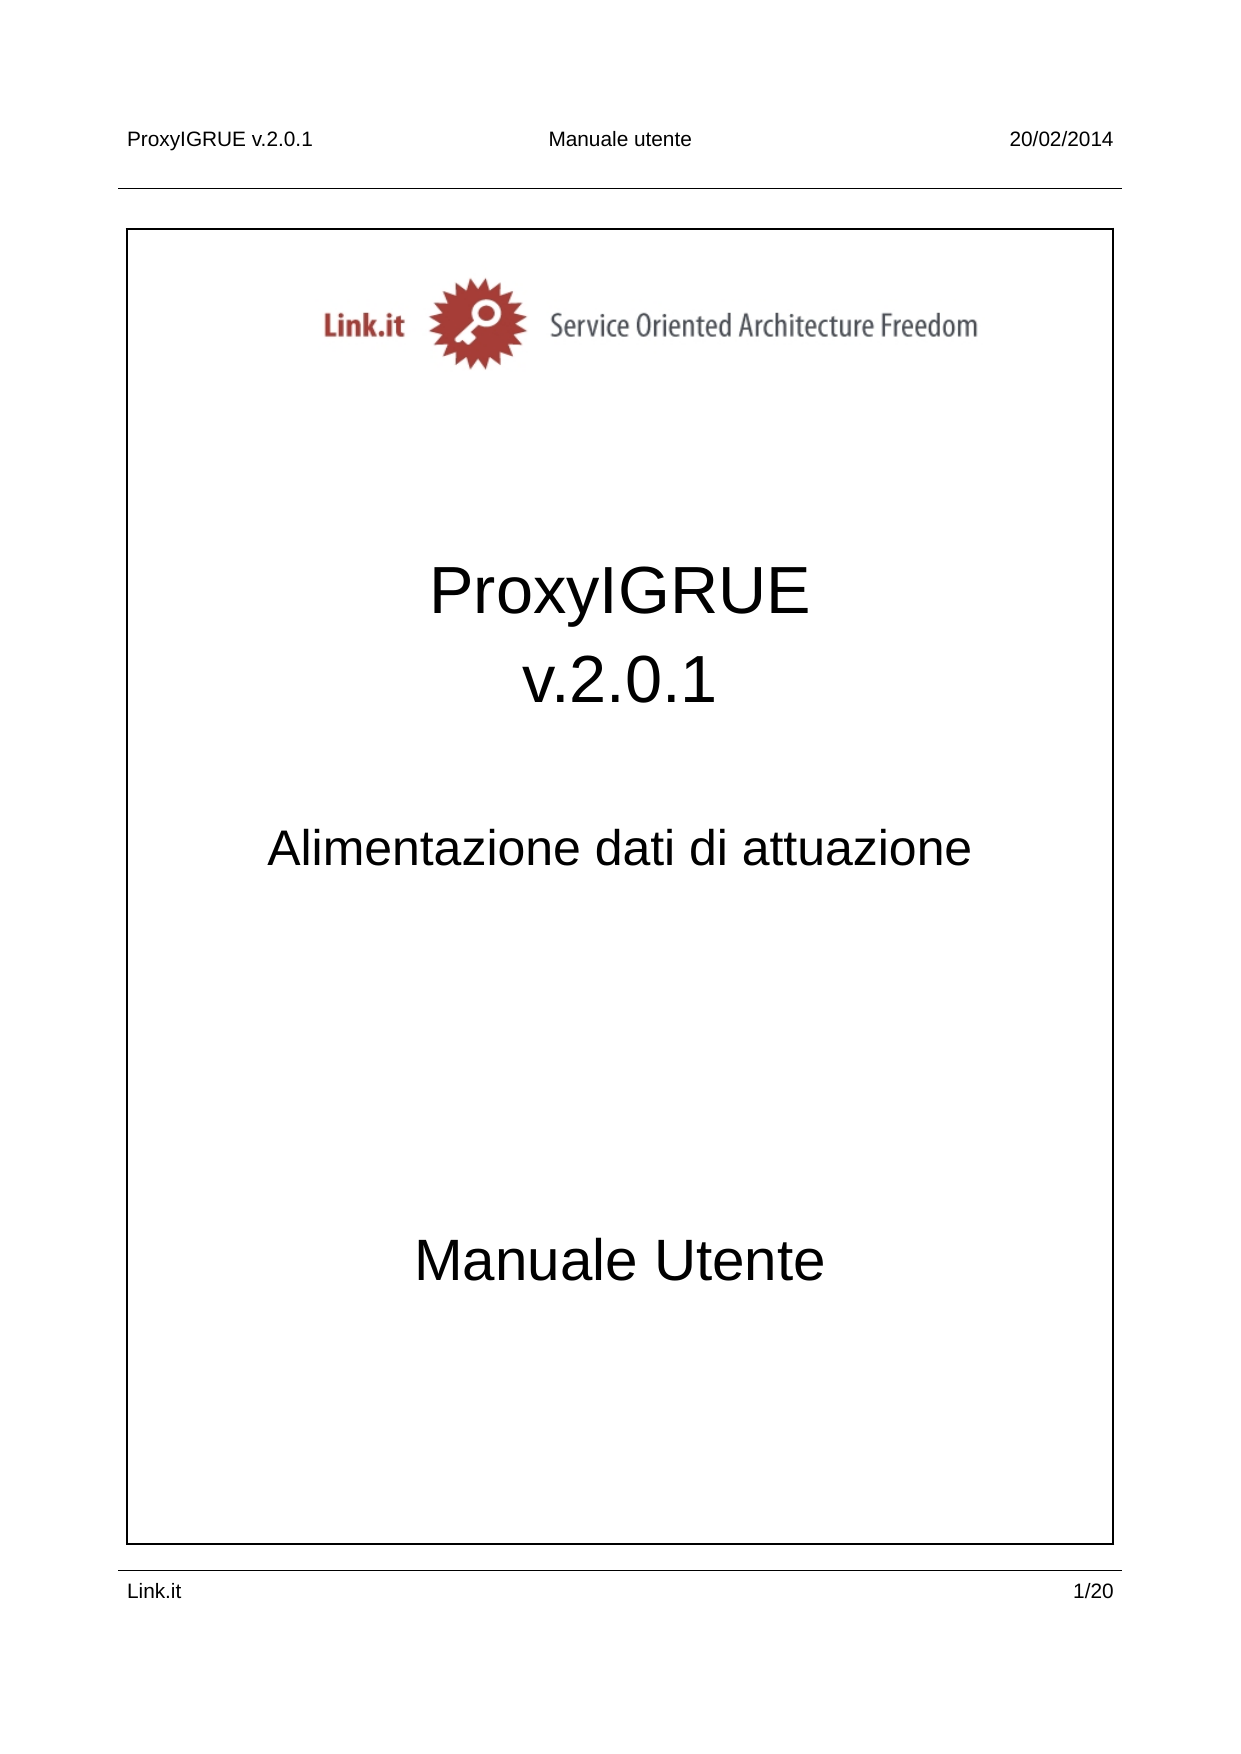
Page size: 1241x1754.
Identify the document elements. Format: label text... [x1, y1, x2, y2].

list ProxyIGRUE [137, 551, 1103, 628]
picture [294, 263, 1008, 390]
list Alimentazione dati di attuazione [137, 818, 1103, 876]
list v.2.0.1 [137, 640, 1103, 717]
list Manuale Utente [137, 1226, 1103, 1293]
